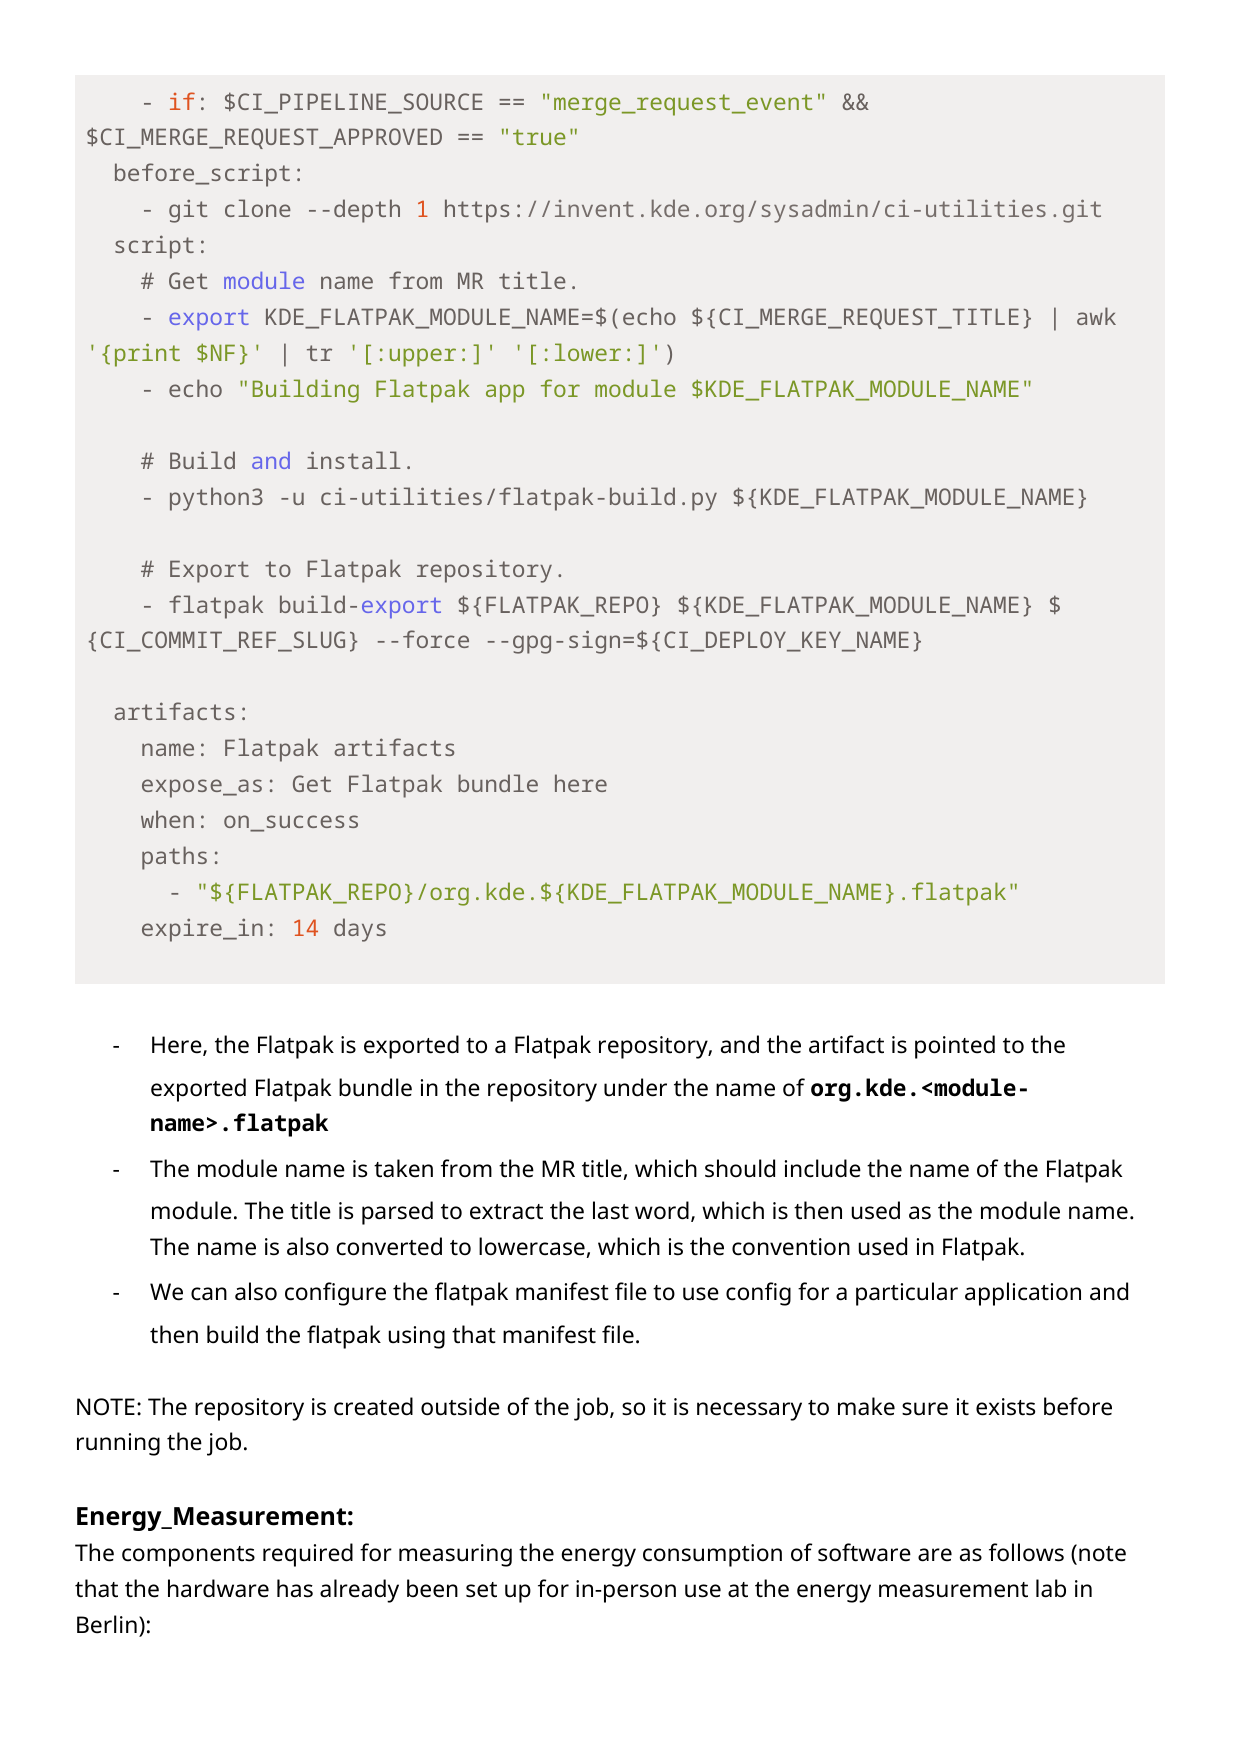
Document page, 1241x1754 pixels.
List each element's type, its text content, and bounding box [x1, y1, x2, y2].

text The components required for measuring the energy consumption of software are as follows (note that the hardware has already been set up for in-person use at the energy measurement lab in Berlin): [75, 1537, 1165, 1641]
text NOTE: The repository is created outside of the job, so it is necessary to make sure it exists before running the job. [75, 1390, 1165, 1458]
table_header - if: $CI_PIPELINE_SOURCE == "merge_request_event" && $CI_MERGE_REQUEST_APPROVED == "true" before_script: - git clone --depth 1 https://invent.kde.org/sysadmin/ci-utilities.git script: # Get module name from MR title. - export KDE_FLATPAK_MODULE_NAME=$(echo ${CI_MERGE_REQUEST_TITLE} | awk '{print $NF}' | tr '[:upper:]' '[:lower:]') - echo "Building Flatpak app for module $KDE_FLATPAK_MODULE_NAME" # Build and install. - python3 -u ci-utilities/flatpak-build.py ${KDE_FLATPAK_MODULE_NAME} # Export to Flatpak repository. - flatpak build-export ${FLATPAK_REPO} ${KDE_FLATPAK_MODULE_NAME} ${CI_COMMIT_REF_SLUG} --force --gpg-sign=${CI_DEPLOY_KEY_NAME} artifacts: name: Flatpak artifacts expose_as: Get Flatpak bundle here when: on_success paths: - "${FLATPAK_REPO}/org.kde.${KDE_FLATPAK_MODULE_NAME}.flatpak" expire_in: 14 days [75, 75, 1165, 984]
text Energy_Measurement: [75, 1498, 1165, 1532]
list The module name is taken from the MR title, which should include the name of the Flatpak module. The title is parsed to extract the last word, which is then used as the module name. The name is also converted to lowercase, which is the convention used in Flatpak. [112, 1143, 1165, 1262]
list Here, the Flatpak is exported to a Flatpak repository, and the artifact is pointed to the exported Flatpak bundle in the repository under the name of org.kde.<module-name>.flatpak [112, 1020, 1165, 1139]
list We can also configure the flatpak manifest file to use config for a particular application and then build the flatpak using that manifest file. [112, 1267, 1165, 1350]
